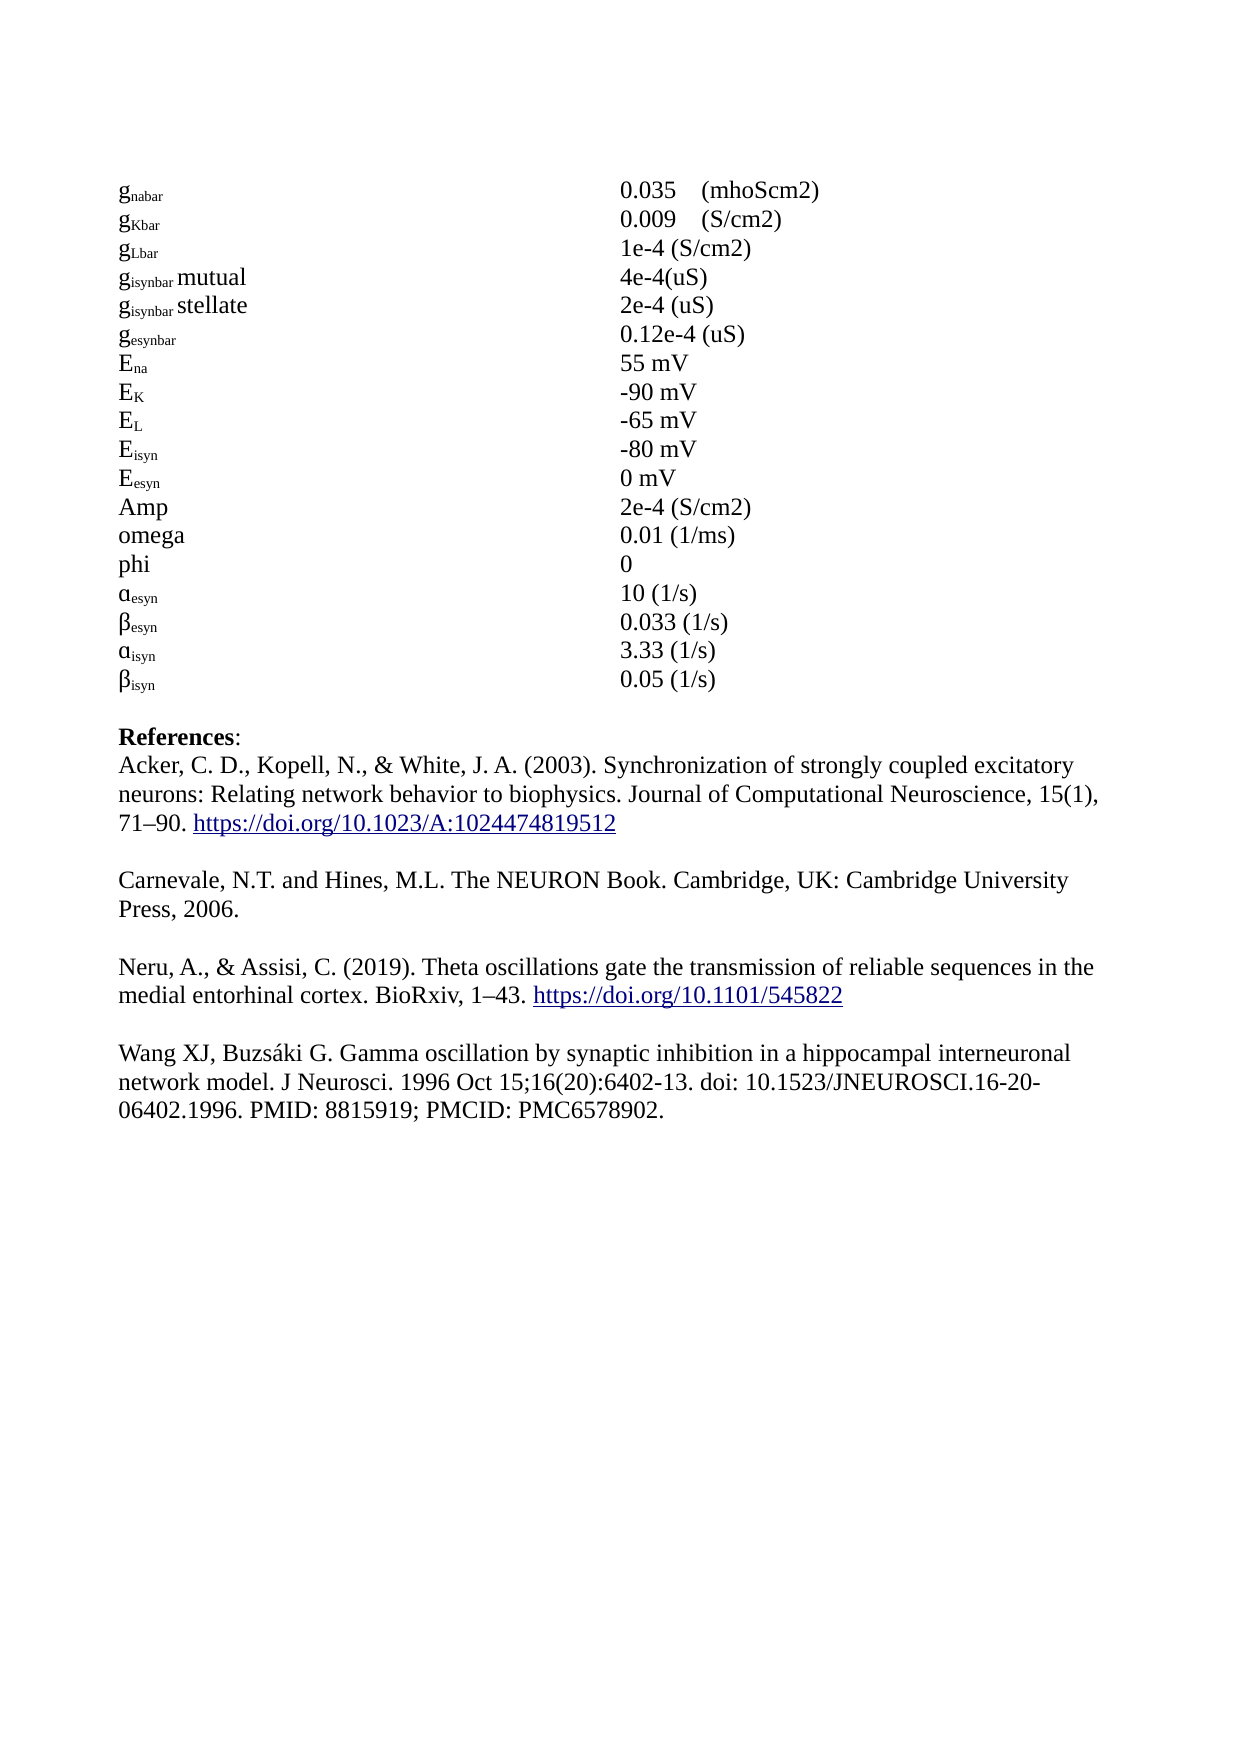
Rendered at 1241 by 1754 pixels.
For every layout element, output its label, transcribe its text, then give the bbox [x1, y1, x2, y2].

text Acker, C. D., Kopell, N., & White, J. A. (2003). Synchronization of strongly coupled excitatory neurons: Relating network behavior to biophysics. Journal of Computational Neuroscience, 15(1), 71–90. https://doi.org/10.1023/A:1024474819512 [118, 751, 1122, 837]
table_cell gLbar [118, 233, 620, 262]
table_cell gisynbar mutual [118, 262, 620, 291]
table_cell -90 mV [620, 377, 1122, 406]
text Wang XJ, Buzsáki G. Gamma oscillation by synaptic inhibition in a hippocampal interneuronal network model. J Neurosci. 1996 Oct 15;16(20):6402-13. doi: 10.1523/JNEUROSCI.16-20-06402.1996. PMID: 8815919; PMCID: PMC6578902. [118, 1038, 1122, 1124]
table_cell βesyn [118, 607, 620, 636]
table_cell gesynbar [118, 319, 620, 348]
table_cell gKbar [118, 204, 620, 233]
table_cell Ena [118, 348, 620, 377]
table_cell -80 mV [620, 434, 1122, 463]
table_cell ɑisyn [118, 636, 620, 664]
table_cell 0.009 (S/cm2) [620, 204, 1122, 233]
table_cell EL [118, 406, 620, 434]
table_cell gisynbar stellate [118, 291, 620, 319]
table_cell 0.12e-4 (uS) [620, 319, 1122, 348]
table_cell 0 mV [620, 463, 1122, 492]
table_cell 2e-4 (uS) [620, 291, 1122, 319]
table_cell 55 mV [620, 348, 1122, 377]
table_cell 3.33 (1/s) [620, 636, 1122, 664]
table_header gnabar [118, 176, 620, 204]
table_cell 2e-4 (S/cm2) [620, 492, 1122, 521]
table_cell -65 mV [620, 406, 1122, 434]
table_cell 10 (1/s) [620, 578, 1122, 607]
table_cell Eisyn [118, 434, 620, 463]
table_cell phi [118, 549, 620, 578]
table_cell 0 [620, 549, 1122, 578]
table_cell EK [118, 377, 620, 406]
table_cell omega [118, 521, 620, 549]
table_cell 1e-4 (S/cm2) [620, 233, 1122, 262]
text Neru, A., & Assisi, C. (2019). Theta oscillations gate the transmission of reliable sequences in the medial entorhinal cortex. BioRxiv, 1–43. https://doi.org/10.1101/545822 [118, 952, 1122, 1009]
table_header 0.035 (mhoScm2) [620, 176, 1122, 204]
table_cell 0.05 (1/s) [620, 664, 1122, 693]
text References: [118, 722, 1122, 751]
table_cell 0.01 (1/ms) [620, 521, 1122, 549]
table_cell Amp [118, 492, 620, 521]
table_cell Eesyn [118, 463, 620, 492]
table_cell 0.033 (1/s) [620, 607, 1122, 636]
text Carnevale, N.T. and Hines, M.L. The NEURON Book. Cambridge, UK: Cambridge University Press, 2006. [118, 866, 1122, 923]
table_cell βisyn [118, 664, 620, 693]
table_cell 4e-4(uS) [620, 262, 1122, 291]
table_cell ɑesyn [118, 578, 620, 607]
